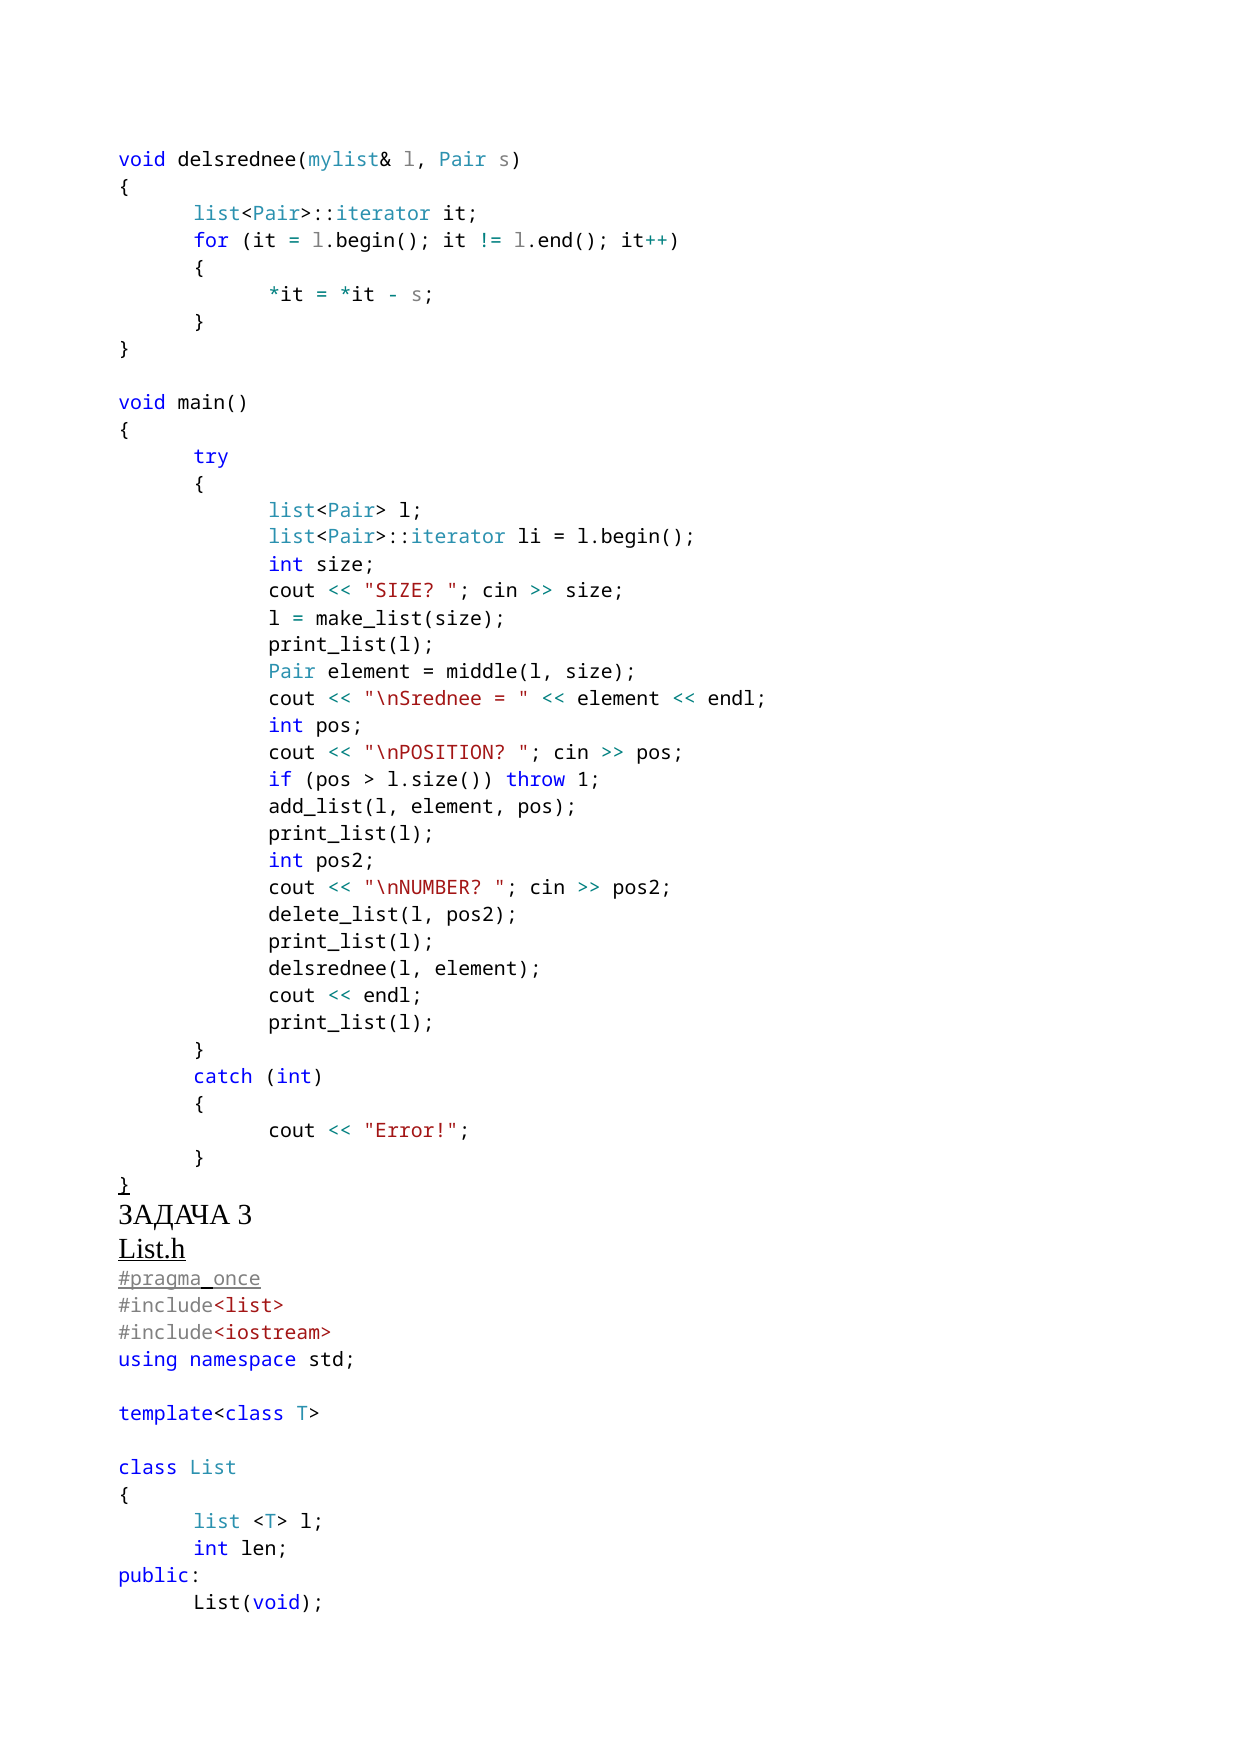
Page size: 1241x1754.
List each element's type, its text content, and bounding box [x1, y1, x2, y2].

text { [118, 469, 1122, 496]
text void main() [118, 388, 1122, 415]
text print_list(l); [118, 631, 1122, 658]
text int size; [118, 550, 1122, 577]
text print_list(l); [118, 1008, 1122, 1035]
text int pos2; [118, 847, 1122, 873]
text template<class T> [118, 1399, 1122, 1426]
text { [118, 253, 1122, 280]
text } [118, 1170, 1122, 1197]
text cout << "\nNUMBER? "; cin >> pos2; [118, 873, 1122, 901]
text int pos; [118, 712, 1122, 739]
text int len; [118, 1534, 1122, 1561]
text } [118, 307, 1122, 334]
text list<Pair> l; [118, 496, 1122, 523]
text for (it = l.begin(); it != l.end(); it++) [118, 226, 1122, 253]
text { [118, 1089, 1122, 1116]
text #include<list> [118, 1291, 1122, 1318]
text { [118, 172, 1122, 199]
text list <T> l; [118, 1507, 1122, 1534]
text } [118, 1035, 1122, 1062]
text #include<iostream> [118, 1318, 1122, 1345]
text catch (int) [118, 1062, 1122, 1089]
text add_list(l, element, pos); [118, 793, 1122, 819]
text cout << "\nPOSITION? "; cin >> pos; [118, 739, 1122, 766]
text } [118, 1143, 1122, 1170]
text ЗАДАЧА 3 [118, 1197, 1122, 1231]
text print_list(l); [118, 927, 1122, 954]
text { [118, 415, 1122, 442]
text } [118, 334, 1122, 361]
text using namespace std; [118, 1345, 1122, 1372]
text public: [118, 1561, 1122, 1588]
text void delsrednee(mylist& l, Pair s) [118, 145, 1122, 172]
text *it = *it - s; [118, 280, 1122, 307]
text print_list(l); [118, 819, 1122, 847]
text cout << endl; [118, 981, 1122, 1008]
text list<Pair>::iterator li = l.begin(); [118, 523, 1122, 550]
text try [118, 442, 1122, 469]
text List.h [118, 1231, 1122, 1264]
text if (pos > l.size()) throw 1; [118, 766, 1122, 793]
text class List [118, 1453, 1122, 1480]
text list<Pair>::iterator it; [118, 199, 1122, 226]
text cout << "\nSrednee = " << element << endl; [118, 685, 1122, 712]
text delete_list(l, pos2); [118, 901, 1122, 927]
text Pair element = middle(l, size); [118, 658, 1122, 685]
text cout << "Error!"; [118, 1116, 1122, 1143]
text l = make_list(size); [118, 604, 1122, 631]
text #pragma once [118, 1264, 1122, 1291]
text delsrednee(l, element); [118, 954, 1122, 981]
text cout << "SIZE? "; cin >> size; [118, 577, 1122, 604]
text List(void); [118, 1588, 1122, 1615]
text { [118, 1480, 1122, 1507]
